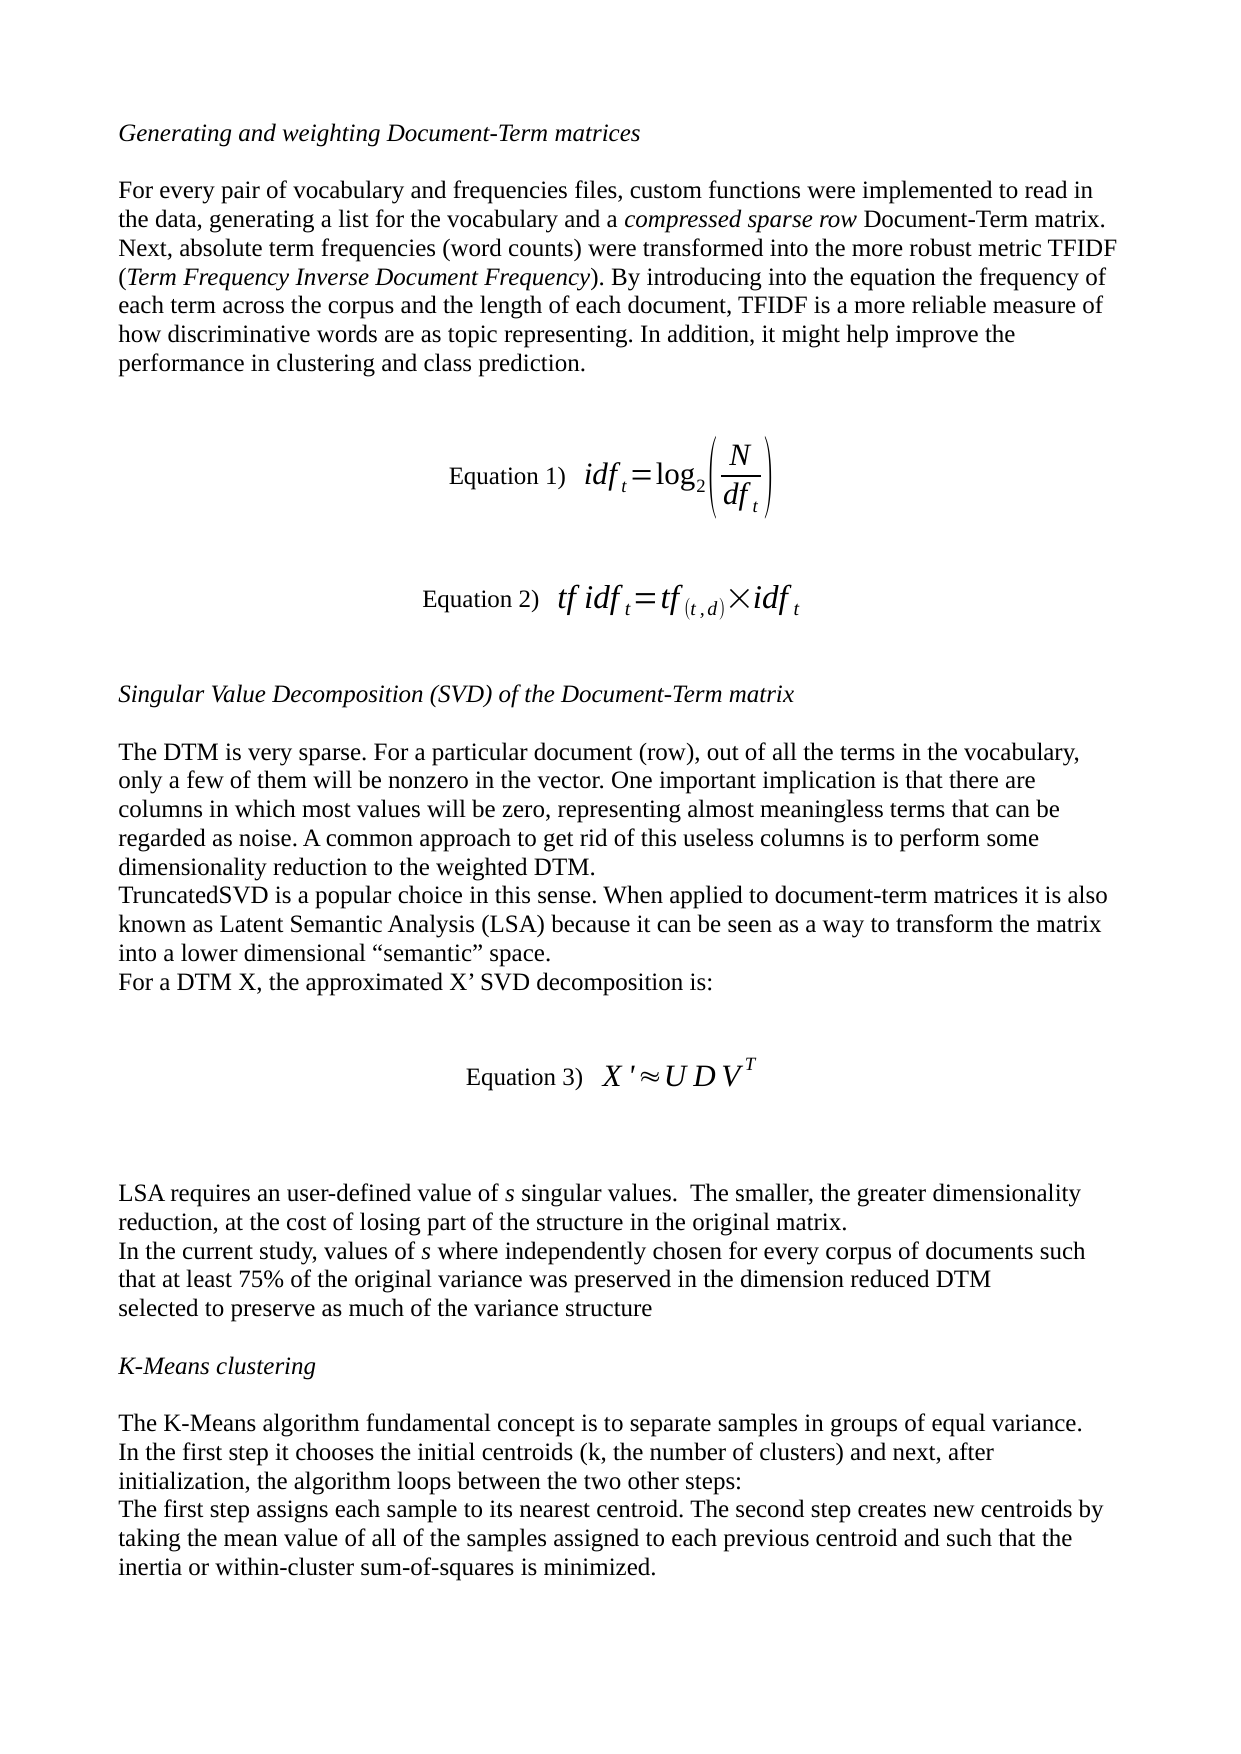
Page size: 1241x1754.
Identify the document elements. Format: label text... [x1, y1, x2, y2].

text The DTM is very sparse. For a particular document (row), out of all the terms in the vocabulary, only a few of them will be nonzero in the vector. One important implication is that there are columns in which most values will be zero, representing almost meaningless terms that can be regarded as noise. A common approach to get rid of this useless columns is to perform some dimensionality reduction to the weighted DTM. [118, 737, 1122, 881]
text Generating and weighting Document-Term matrices [118, 118, 1122, 147]
text LSA requires an user-defined value of s singular values. The smaller, the greater dimensionality reduction, at the cost of losing part of the structure in the original matrix. [118, 1178, 1122, 1236]
text Next, absolute term frequencies (word counts) were transformed into the more robust metric TFIDF (Term Frequency Inverse Document Frequency). By introducing into the equation the frequency of each term across the corpus and the length of each document, TFIDF is a more reliable measure of how discriminative words are as topic representing. In addition, it might help improve the performance in clustering and class prediction. [118, 233, 1122, 377]
text Equation 2) [118, 578, 1122, 622]
text Singular Value Decomposition (SVD) of the Document-Term matrix [118, 679, 1122, 708]
text Equation 3) [118, 1053, 1122, 1092]
text In the current study, values of s where independently chosen for every corpus of documents such that at least 75% of the original variance was preserved in the dimension reduced DTM [118, 1236, 1122, 1293]
text For every pair of vocabulary and frequencies files, custom functions were implemented to read in the data, generating a list for the vocabulary and a compressed sparse row Document-Term matrix. [118, 176, 1122, 233]
text In the first step it chooses the initial centroids (k, the number of clusters) and next, after initialization, the algorithm loops between the two other steps: [118, 1437, 1122, 1494]
text For a DTM X, the approximated X’ SVD decomposition is: [118, 967, 1122, 996]
text K-Means clustering [118, 1351, 1122, 1379]
text The K-Means algorithm fundamental concept is to separate samples in groups of equal variance. [118, 1408, 1122, 1437]
text The first step assigns each sample to its nearest centroid. The second step creates new centroids by taking the mean value of all of the samples assigned to each previous centroid and such that the inertia or within-cluster sum-of-squares is minimized. [118, 1494, 1122, 1581]
text selected to preserve as much of the variance structure [118, 1293, 1122, 1322]
text TruncatedSVD is a popular choice in this sense. When applied to document-term matrices it is also known as Latent Semantic Analysis (LSA) because it can be seen as a way to transform the matrix into a lower dimensional “semantic” space. [118, 881, 1122, 967]
text Equation 1) [118, 434, 1122, 521]
